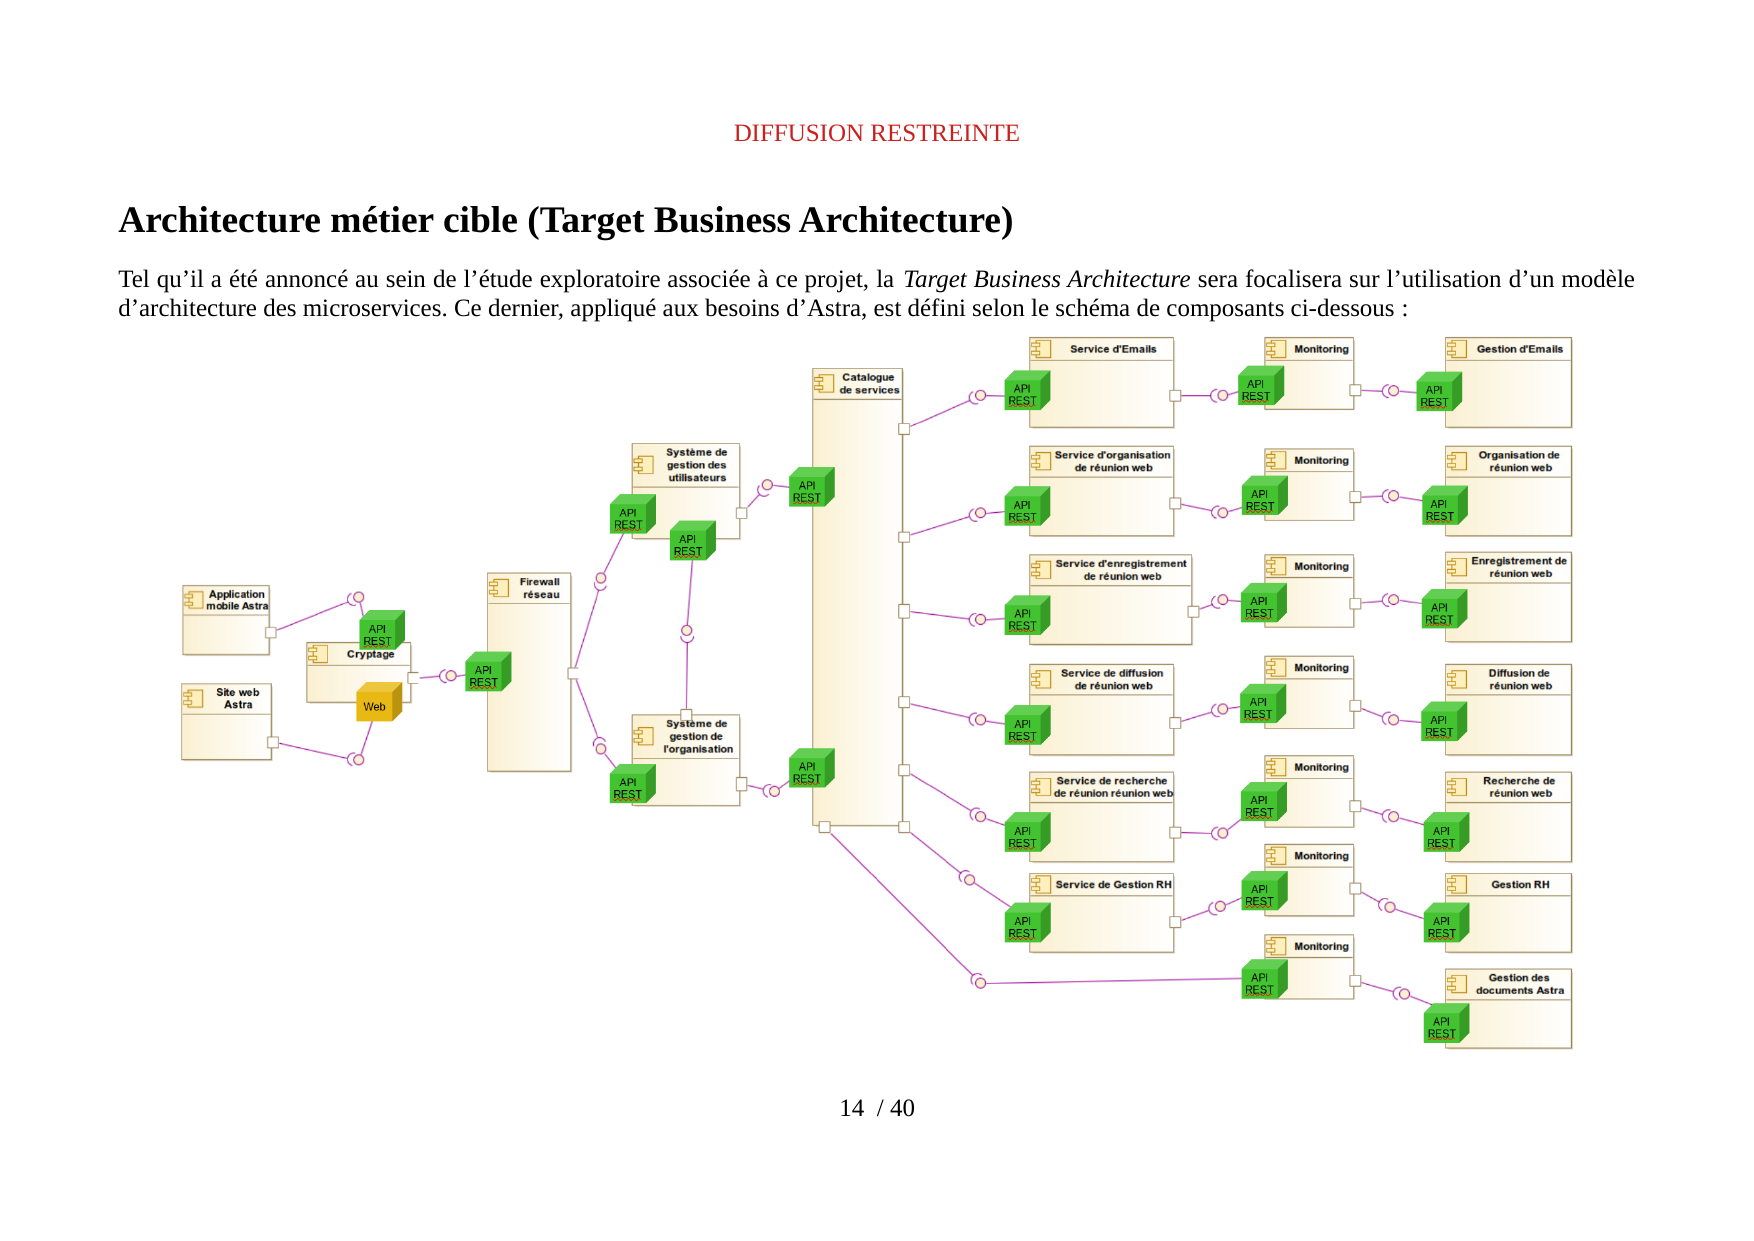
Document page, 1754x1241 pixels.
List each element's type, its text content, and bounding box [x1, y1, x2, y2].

subtitle Architecture métier cible (Target Business Architecture) [118, 197, 1636, 240]
picture [178, 333, 1575, 1055]
text Tel qu’il a été annoncé au sein de l’étude exploratoire associée à ce projet, la Target Business Architecture sera focalisera sur l’utilisation d’un modèle d’architecture des microservices. Ce dernier, appliqué aux besoins d’Astra, est défini selon le schéma de composants ci-dessous : [118, 264, 1636, 322]
